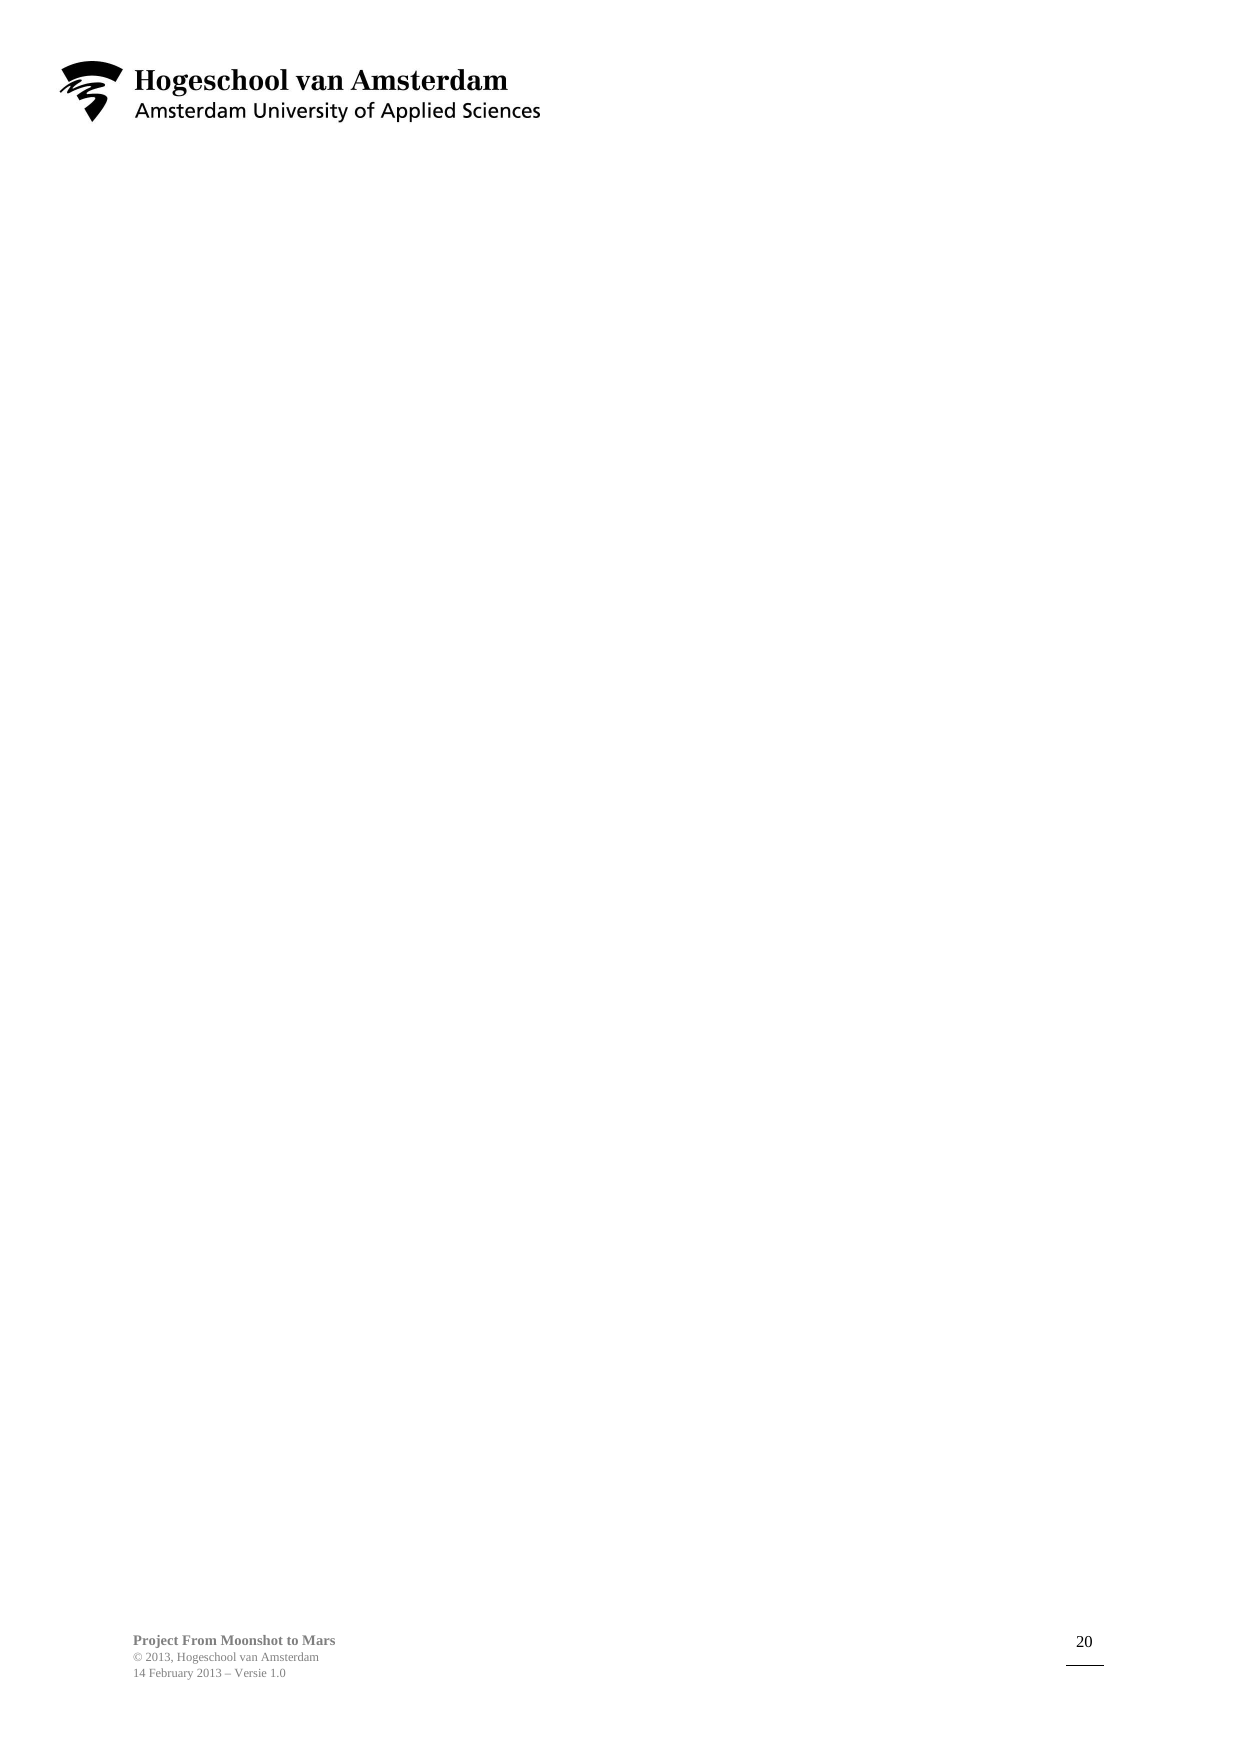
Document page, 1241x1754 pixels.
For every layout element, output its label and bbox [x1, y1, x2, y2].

picture [0, 0, 622, 123]
